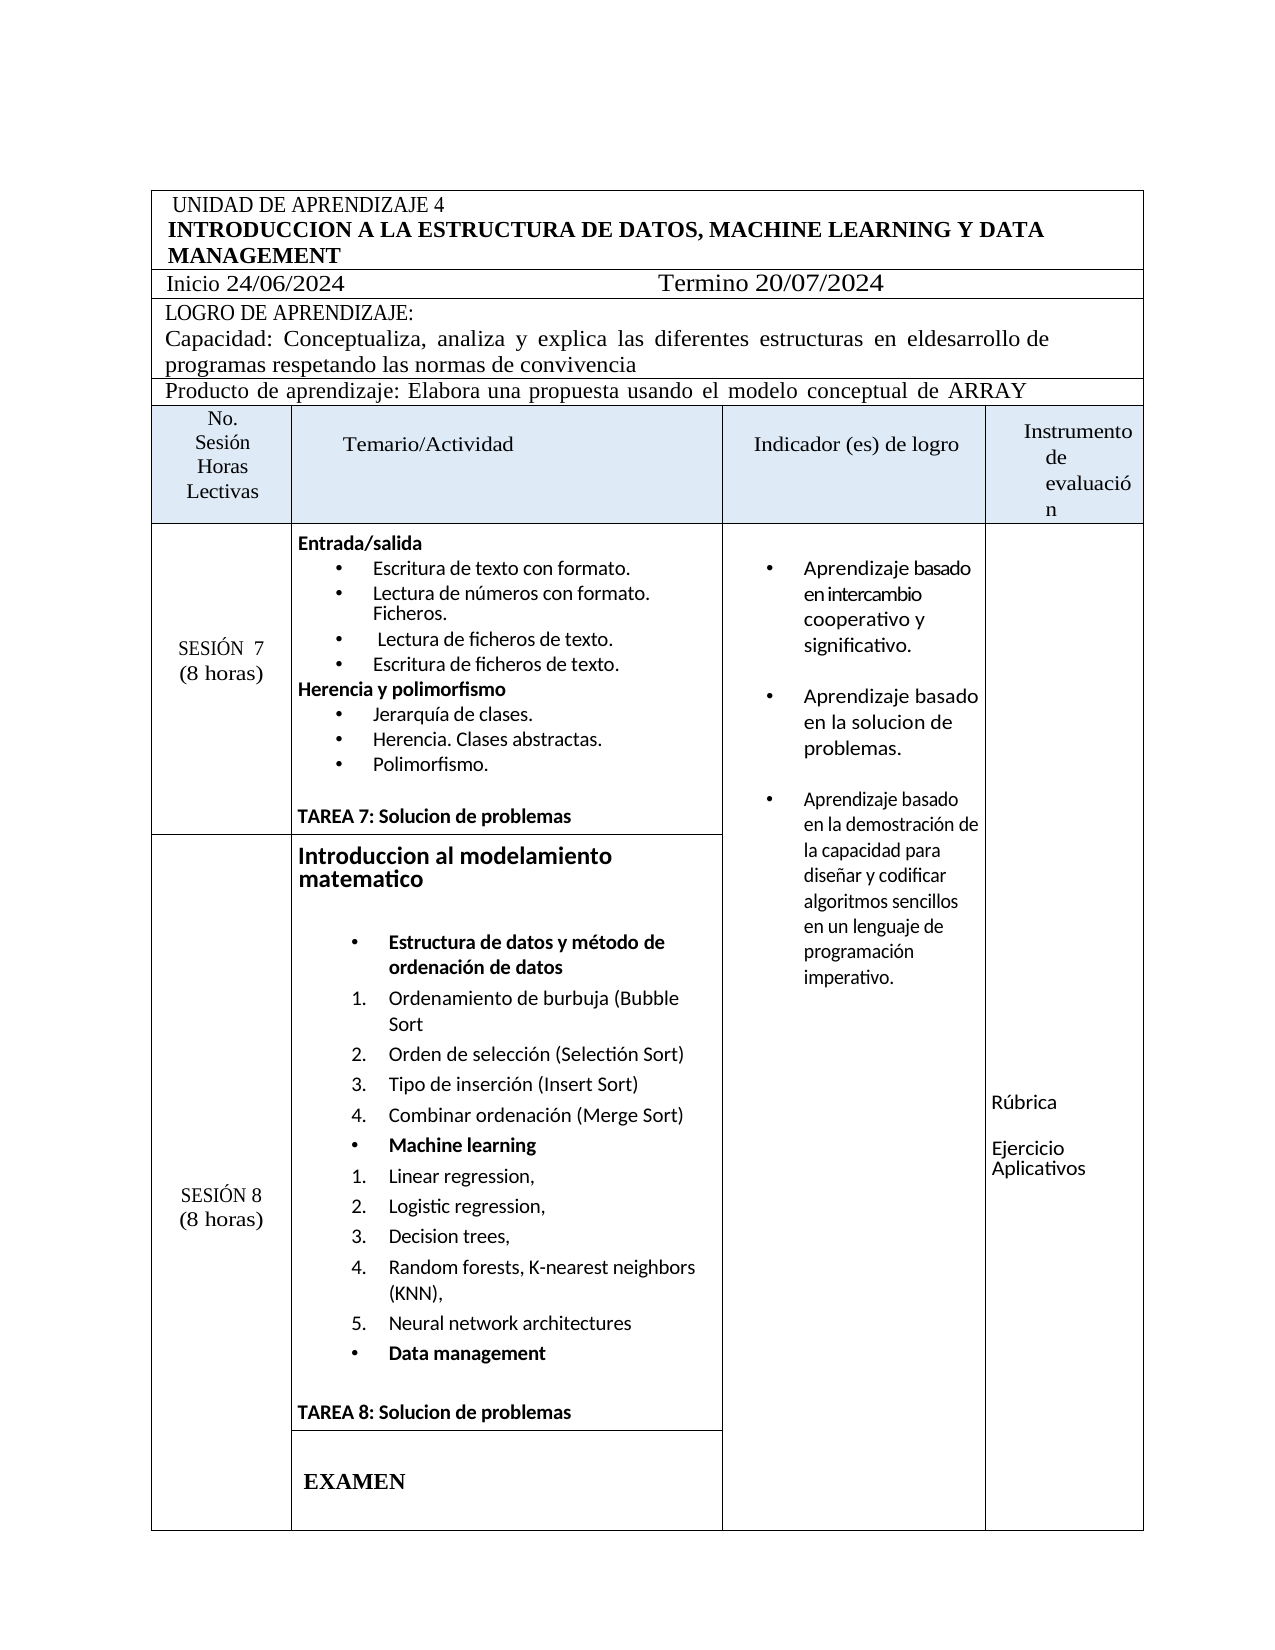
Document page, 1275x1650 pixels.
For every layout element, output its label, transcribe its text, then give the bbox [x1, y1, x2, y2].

table_cell Entrada/salida Escritura de texto con formato. Lectura de números con formato. Ficheros. Lectura de ficheros de texto. Escritura de ficheros de texto. Herencia y polimorfismo Jerarquía de clases. Herencia. Clases abstractas. Polimorfismo. TAREA 7: Solucion de problemas [292, 524, 722, 833]
table_cell SESIÓN 8 (8 horas) [152, 835, 291, 1530]
table_cell Inicio 24/06/2024 Termino 20/07/2024 [152, 270, 1143, 298]
table_cell Introduccion al modelamiento matematico Estructura de datos y método de ordenación de datos Ordenamiento de burbuja (Bubble Sort Orden de selección (Selectión Sort) Tipo de inserción (Insert Sort) Combinar ordenación (Merge Sort) Machine learning Linear regression, Logistic regression, Decision trees, Random forests, K-nearest neighbors (KNN), Neural network architectures Data management TAREA 8: Solucion de problemas [292, 835, 722, 1430]
table_cell LOGRO DE APRENDIZAJE: Capacidad: Conceptualiza, analiza y explica las diferentes estructuras en eldesarrollo de programas respetando las normas de convivencia [152, 299, 1143, 377]
table_cell Producto de aprendizaje: Elabora una propuesta usando el modelo conceptual de ARRAY [152, 379, 1143, 405]
table_cell Aprendizaje basado en intercambio cooperativo y significativo. Aprendizaje basado en la solucion de problemas. Aprendizaje basado en la demostración de la capacidad para diseñar y codificar algoritmos sencillos en un lenguaje de programación imperativo. [723, 524, 985, 1530]
table_cell Rúbrica Ejercicio Aplicativos [986, 524, 1143, 1530]
table_header UNIDAD DE APRENDIZAJE 4 INTRODUCCION A LA ESTRUCTURA DE DATOS, MACHINE LEARNING Y DATA MANAGEMENT [152, 191, 1143, 269]
table_cell Temario/Actividad [292, 406, 722, 523]
table_cell No. Sesión Horas Lectivas [152, 406, 291, 523]
table_cell EXAMEN [292, 1431, 722, 1530]
table_cell SESIÓN 7 (8 horas) [152, 524, 291, 833]
table_cell Indicador (es) de logro [723, 406, 985, 523]
table_cell Instrumento de evaluación [986, 406, 1143, 523]
